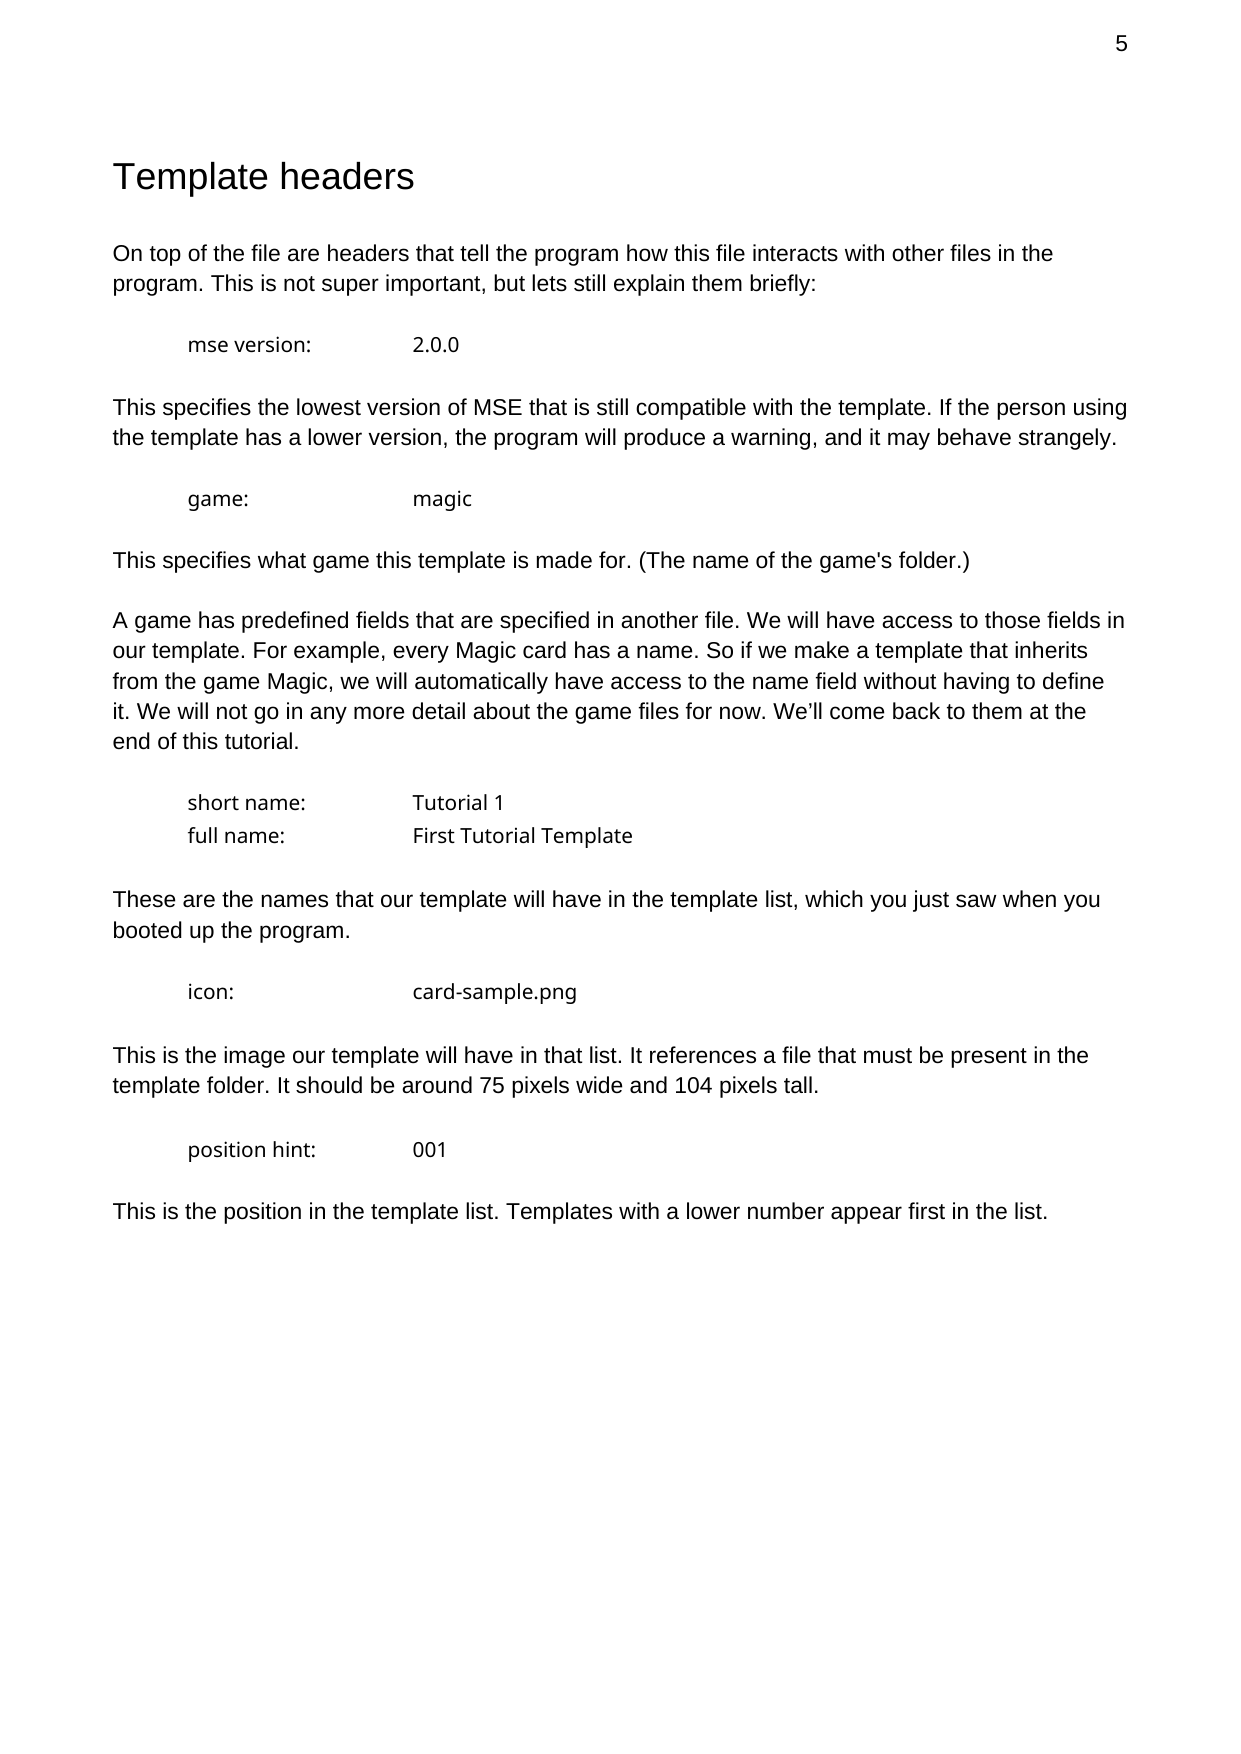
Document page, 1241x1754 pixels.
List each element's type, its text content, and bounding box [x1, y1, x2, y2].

text This is the image our template will have in that list. It references a file that must be present in the template folder. It should be around 75 pixels wide and 104 pixels tall. [112, 1042, 1128, 1099]
text short name: Tutorial 1 [112, 788, 1128, 817]
text position hint: 001 [112, 1135, 1128, 1164]
text This is the position in the template list. Templates with a lower number appear first in the list. [112, 1198, 1128, 1224]
text This specifies the lowest version of MSE that is still compatible with the template. If the person using the template has a lower version, the program will produce a warning, and it may behave strangely. [112, 393, 1128, 450]
text This specifies what game this template is made for. (The name of the game's folder.) [112, 547, 1128, 573]
text A game has predefined fields that are specified in another file. We will have access to those fields in our template. For example, every Magic card has a name. So if we make a template that inherits from the game Magic, we will automatically have access to the name field without having to define it. We will not go in any more detail about the game files for now. We’ll come back to them at the end of this tutorial. [112, 607, 1128, 754]
text On top of the file are headers that tell the program how this file interacts with other files in the program. This is not super important, but lets still explain them briefly: [112, 240, 1128, 297]
text mse version: 2.0.0 [112, 331, 1128, 359]
text game: magic [112, 484, 1128, 512]
text full name: First Tutorial Template [112, 821, 1128, 849]
subtitle Template headers [112, 154, 1128, 197]
text These are the names that our template will have in the template list, which you just saw when you booted up the program. [112, 886, 1128, 943]
text icon: card-sample.png [112, 977, 1128, 1005]
